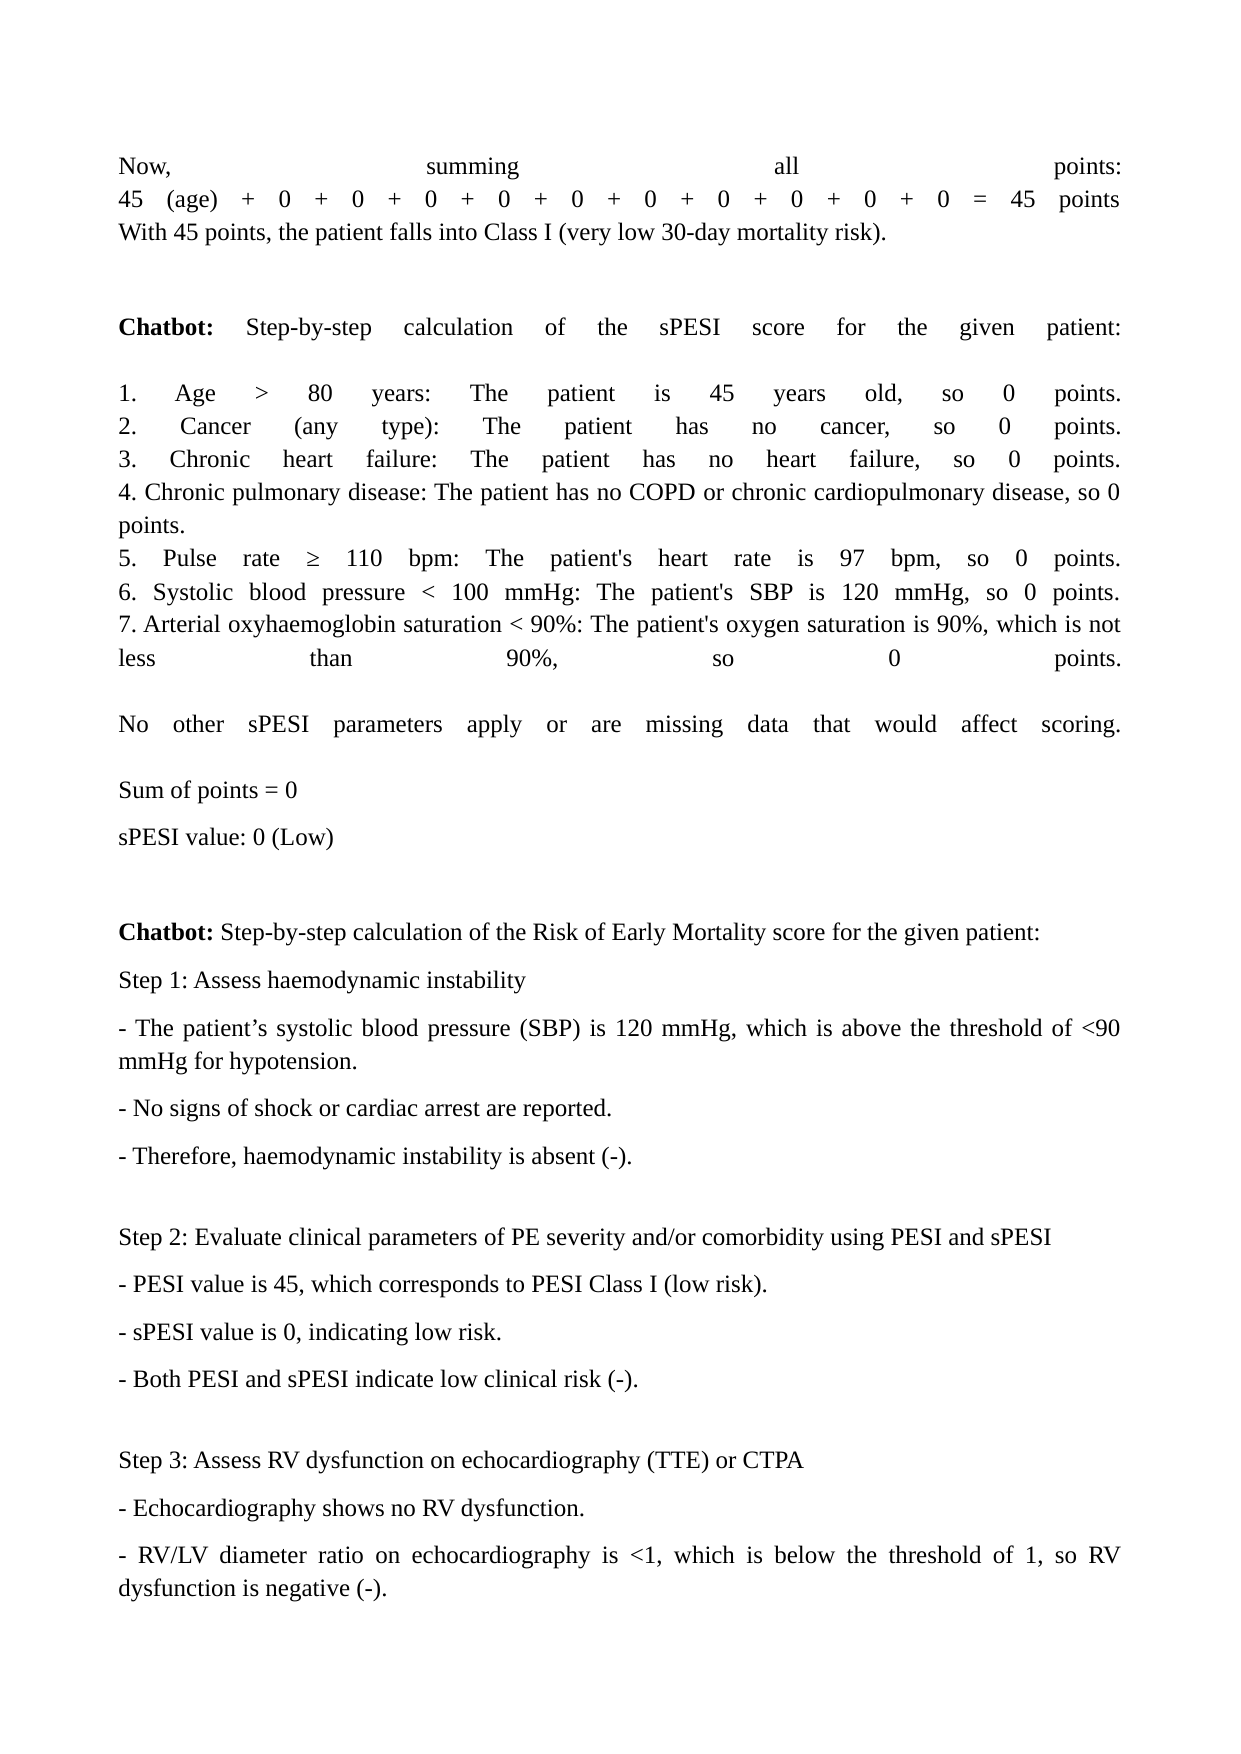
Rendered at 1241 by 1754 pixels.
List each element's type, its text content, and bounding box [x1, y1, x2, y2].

text Chatbot: Step-by-step calculation of the sPESI score for the given patient: 1. Age > 80 years: The patient is 45 years old, so 0 points. 2. Cancer (any type): The patient has no cancer, so 0 points. 3. Chronic heart failure: The patient has no heart failure, so 0 points. 4. Chronic pulmonary disease: The patient has no COPD or chronic cardiopulmonary disease, so 0 points. 5. Pulse rate ≥ 110 bpm: The patient's heart rate is 97 bpm, so 0 points. 6. Systolic blood pressure < 100 mmHg: The patient's SBP is 120 mmHg, so 0 points. 7. Arterial oxyhaemoglobin saturation < 90%: The patient's oxygen saturation is 90%, which is not less than 90%, so 0 points. No other sPESI parameters apply or are missing data that would affect scoring. Sum of points = 0 [118, 312, 1122, 803]
text Chatbot: Step-by-step calculation of the Risk of Early Mortality score for the given patient: [118, 917, 1122, 946]
text Step 3: Assess RV dysfunction on echocardiography (TTE) or CTPA [118, 1412, 1122, 1474]
text - The patient’s systolic blood pressure (SBP) is 120 mmHg, which is above the threshold of <90 mmHg for hypotension. [118, 1013, 1122, 1074]
text Step 1: Assess haemodynamic instability [118, 965, 1122, 994]
text - Therefore, haemodynamic instability is absent (-). [118, 1141, 1122, 1170]
text - RV/LV diameter ratio on echocardiography is <1, which is below the threshold of 1, so RV dysfunction is negative (-). [118, 1540, 1122, 1602]
text - No signs of shock or cardiac arrest are reported. [118, 1093, 1122, 1122]
text sPESI value: 0 (Low) [118, 822, 1122, 851]
text - Both PESI and sPESI indicate low clinical risk (-). [118, 1364, 1122, 1393]
text - PESI value is 45, which corresponds to PESI Class I (low risk). [118, 1269, 1122, 1298]
text Step 2: Evaluate clinical parameters of PE severity and/or comorbidity using PESI and sPESI [118, 1188, 1122, 1250]
text - sPESI value is 0, indicating low risk. [118, 1317, 1122, 1346]
text - Echocardiography shows no RV dysfunction. [118, 1493, 1122, 1521]
text Now, summing all points: 45 (age) + 0 + 0 + 0 + 0 + 0 + 0 + 0 + 0 + 0 + 0 = 45 points With 45 points, the patient falls into Class I (very low 30-day mortality risk). [118, 118, 1122, 246]
